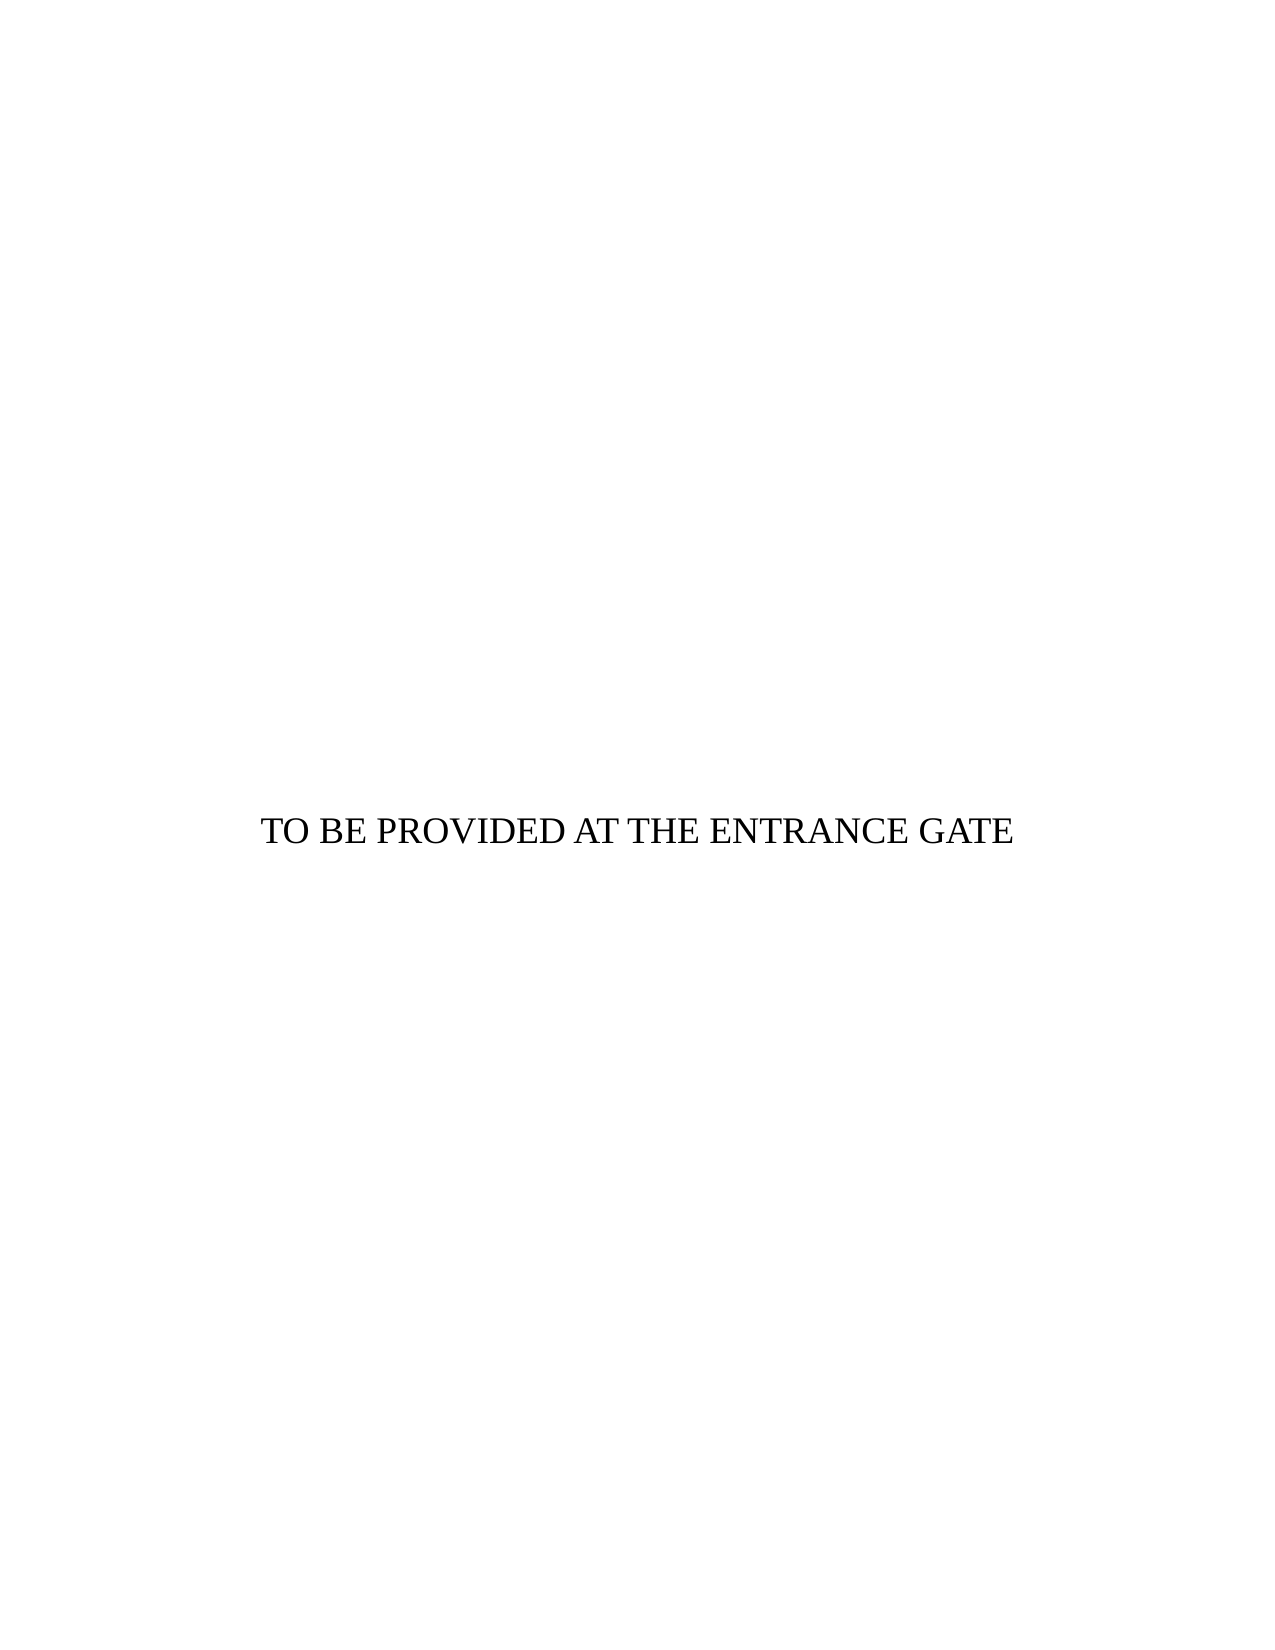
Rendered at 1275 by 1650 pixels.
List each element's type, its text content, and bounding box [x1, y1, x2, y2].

text TO BE PROVIDED AT THE ENTRANCE GATE [118, 808, 1157, 851]
